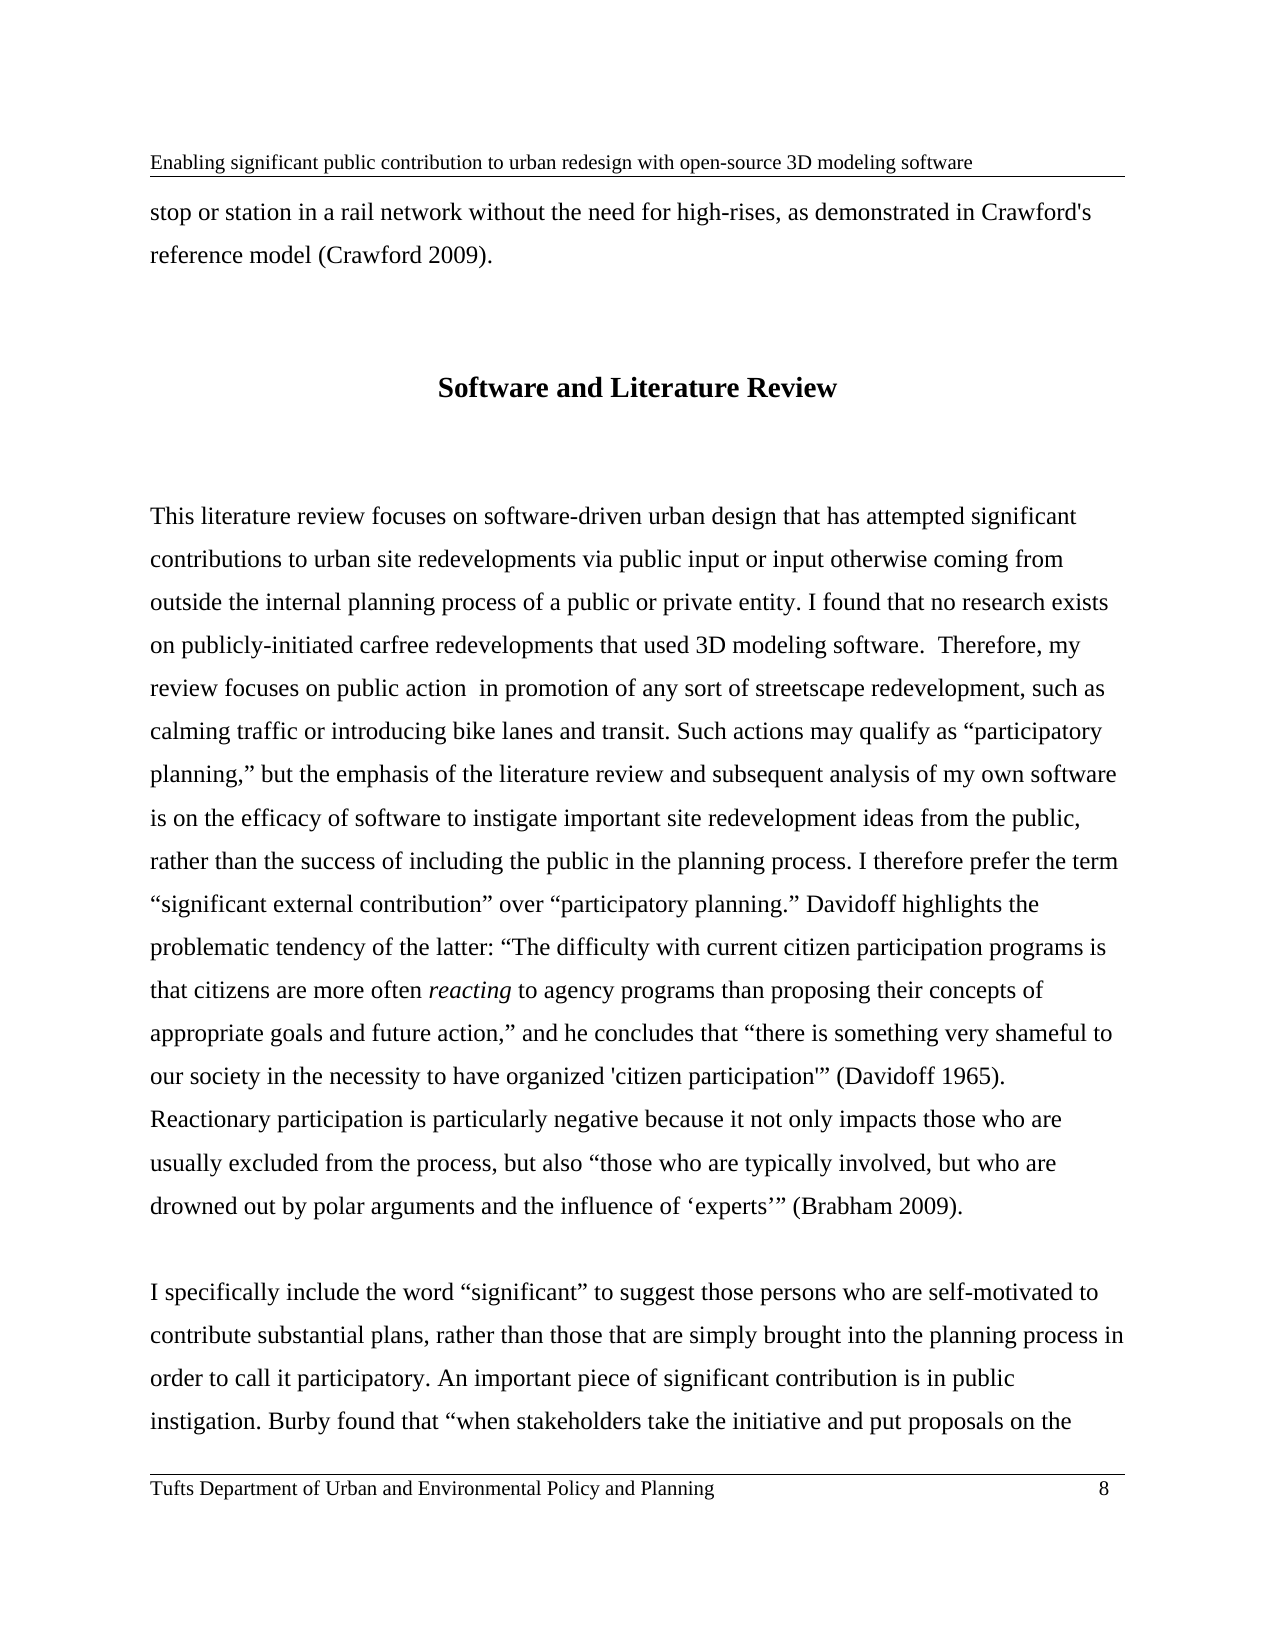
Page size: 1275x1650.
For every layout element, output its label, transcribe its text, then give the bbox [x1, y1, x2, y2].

text This literature review focuses on software-driven urban design that has attempted significant contributions to urban site redevelopments via public input or input otherwise coming from outside the internal planning process of a public or private entity. I found that no research exists on publicly-initiated carfree redevelopments that used 3D modeling software. Therefore, my review focuses on public action in promotion of any sort of streetscape redevelopment, such as calming traffic or introducing bike lanes and transit. Such actions may qualify as “participatory planning,” but the emphasis of the literature review and subsequent analysis of my own software is on the efficacy of software to instigate important site redevelopment ideas from the public, rather than the success of including the public in the planning process. I therefore prefer the term “significant external contribution” over “participatory planning.” Davidoff highlights the problematic tendency of the latter: “The difficulty with current citizen participation programs is that citizens are more often reacting to agency programs than proposing their concepts of appropriate goals and future action,” and he concludes that “there is something very shameful to our society in the necessity to have organized 'citizen participation'” (Davidoff 1965). Reactionary participation is particularly negative because it not only impacts those who are usually excluded from the process, but also “those who are typically involved, but who are drowned out by polar arguments and the influence of ‘experts’” (Brabham 2009). [150, 501, 1125, 1219]
text stop or station in a rail network without the need for high-rises, as demonstrated in Crawford's reference model (Crawford 2009). [150, 197, 1125, 269]
text I specifically include the word “significant” to suggest those persons who are self-motivated to contribute substantial plans, rather than those that are simply brought into the planning process in order to call it participatory. An important piece of significant contribution is in public instigation. Burby found that “when stakeholders take the initiative and put proposals on the [150, 1277, 1125, 1435]
subtitle Software and Literature Review [150, 370, 1125, 403]
